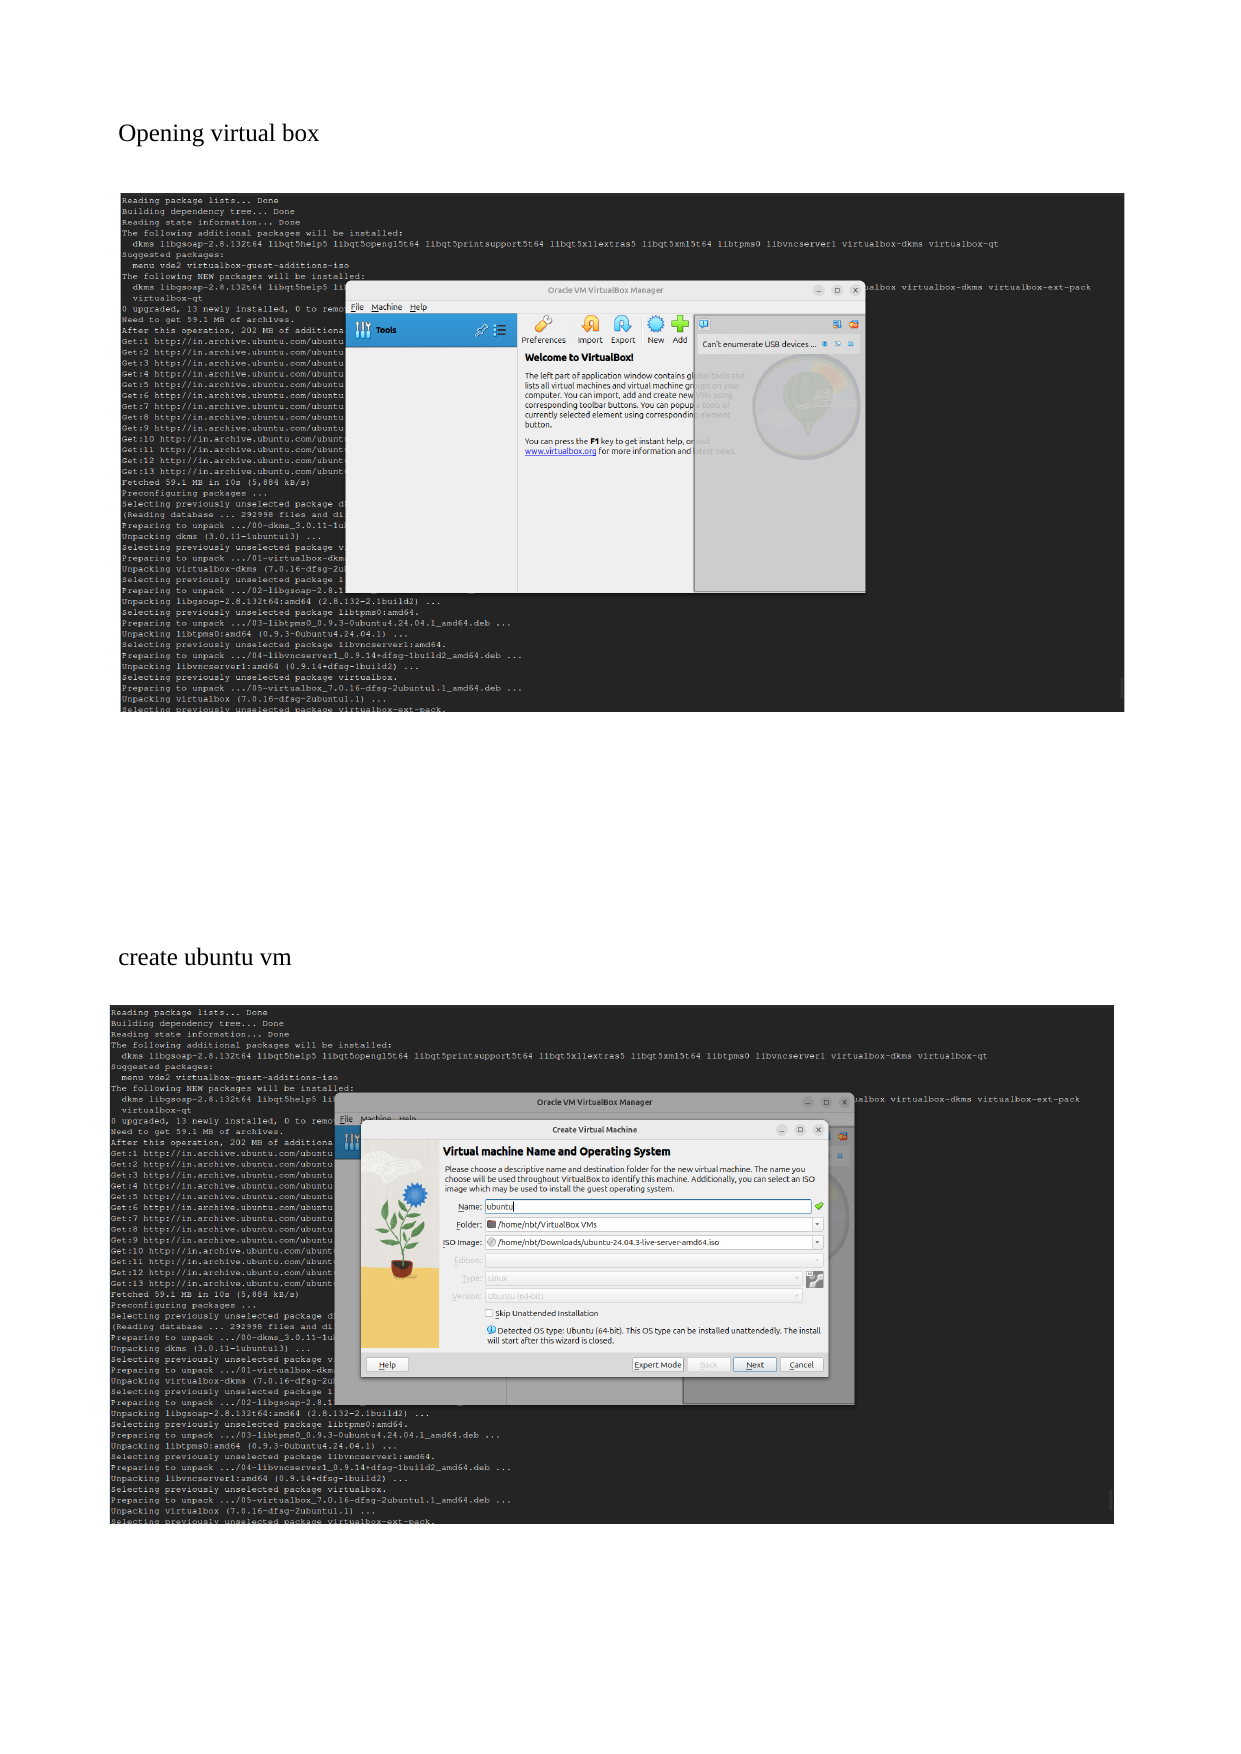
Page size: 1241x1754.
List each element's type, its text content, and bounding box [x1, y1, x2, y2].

picture [109, 1005, 1114, 1524]
text Opening virtual box [118, 118, 1122, 176]
text create ubuntu vm [118, 942, 1122, 971]
picture [120, 193, 1125, 712]
